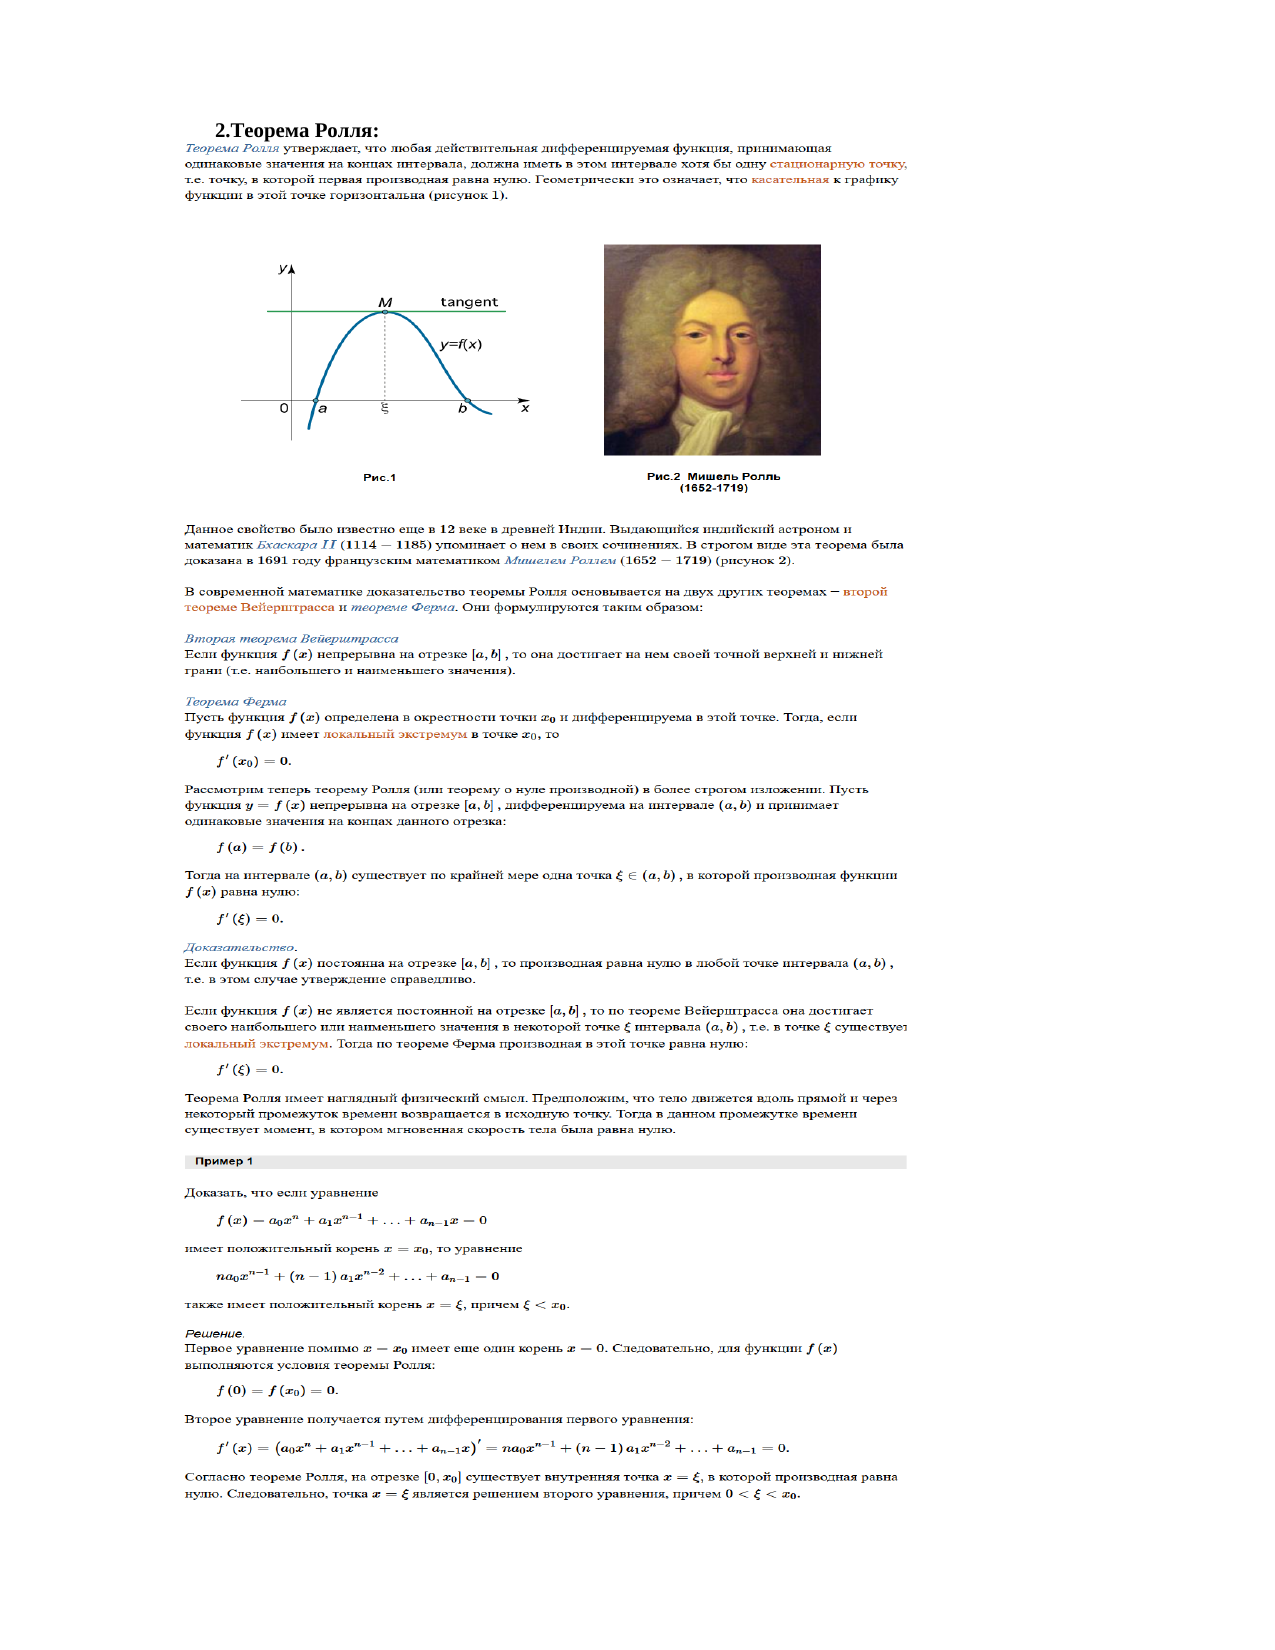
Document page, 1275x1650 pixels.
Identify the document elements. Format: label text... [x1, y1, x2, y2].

picture [177, 142, 907, 1511]
subtitle 2.Теорема Ролля: [215, 118, 1186, 142]
